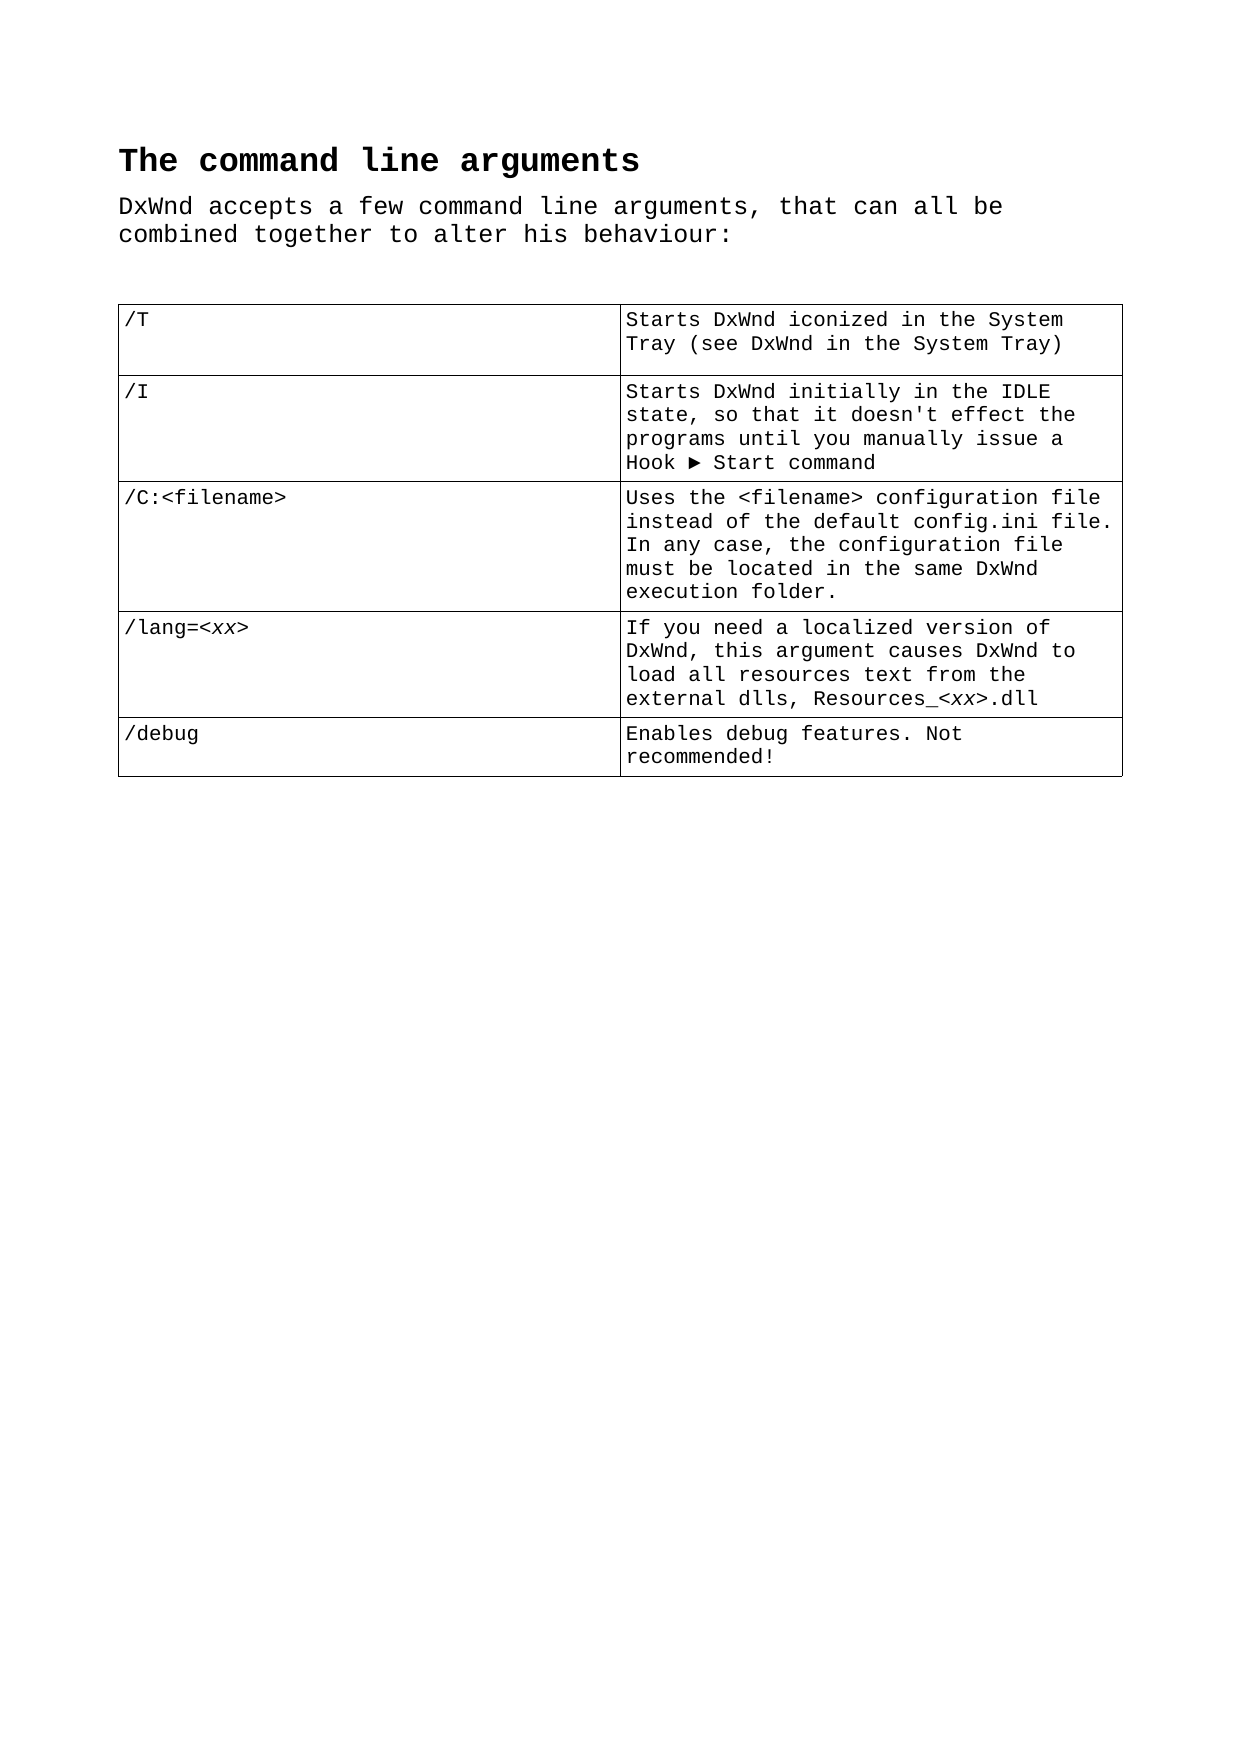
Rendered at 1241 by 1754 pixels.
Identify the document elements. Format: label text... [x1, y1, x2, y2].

table_cell Enables debug features. Not recommended! [621, 718, 1122, 776]
table_cell /C:<filename> [119, 482, 620, 611]
table_header /T [119, 305, 620, 375]
table_header Starts DxWnd iconized in the System Tray (see DxWnd in the System Tray) [621, 305, 1122, 375]
table_cell Starts DxWnd initially in the IDLE state, so that it doesn't effect the programs until you manually issue a Hook ► Start command [621, 376, 1122, 481]
table_cell /I [119, 376, 620, 481]
text DxWnd accepts a few command line arguments, that can all be combined together to alter his behaviour: [118, 194, 1122, 250]
table_cell If you need a localized version of DxWnd, this argument causes DxWnd to load all resources text from the external dlls, Resources_<xx>.dll [621, 612, 1122, 717]
table_cell /debug [119, 718, 620, 776]
table_cell /lang=<xx> [119, 612, 620, 717]
table_cell Uses the <filename> configuration file instead of the default config.ini file. In any case, the configuration file must be located in the same DxWnd execution folder. [621, 482, 1122, 611]
subtitle The command line arguments [118, 143, 1122, 181]
